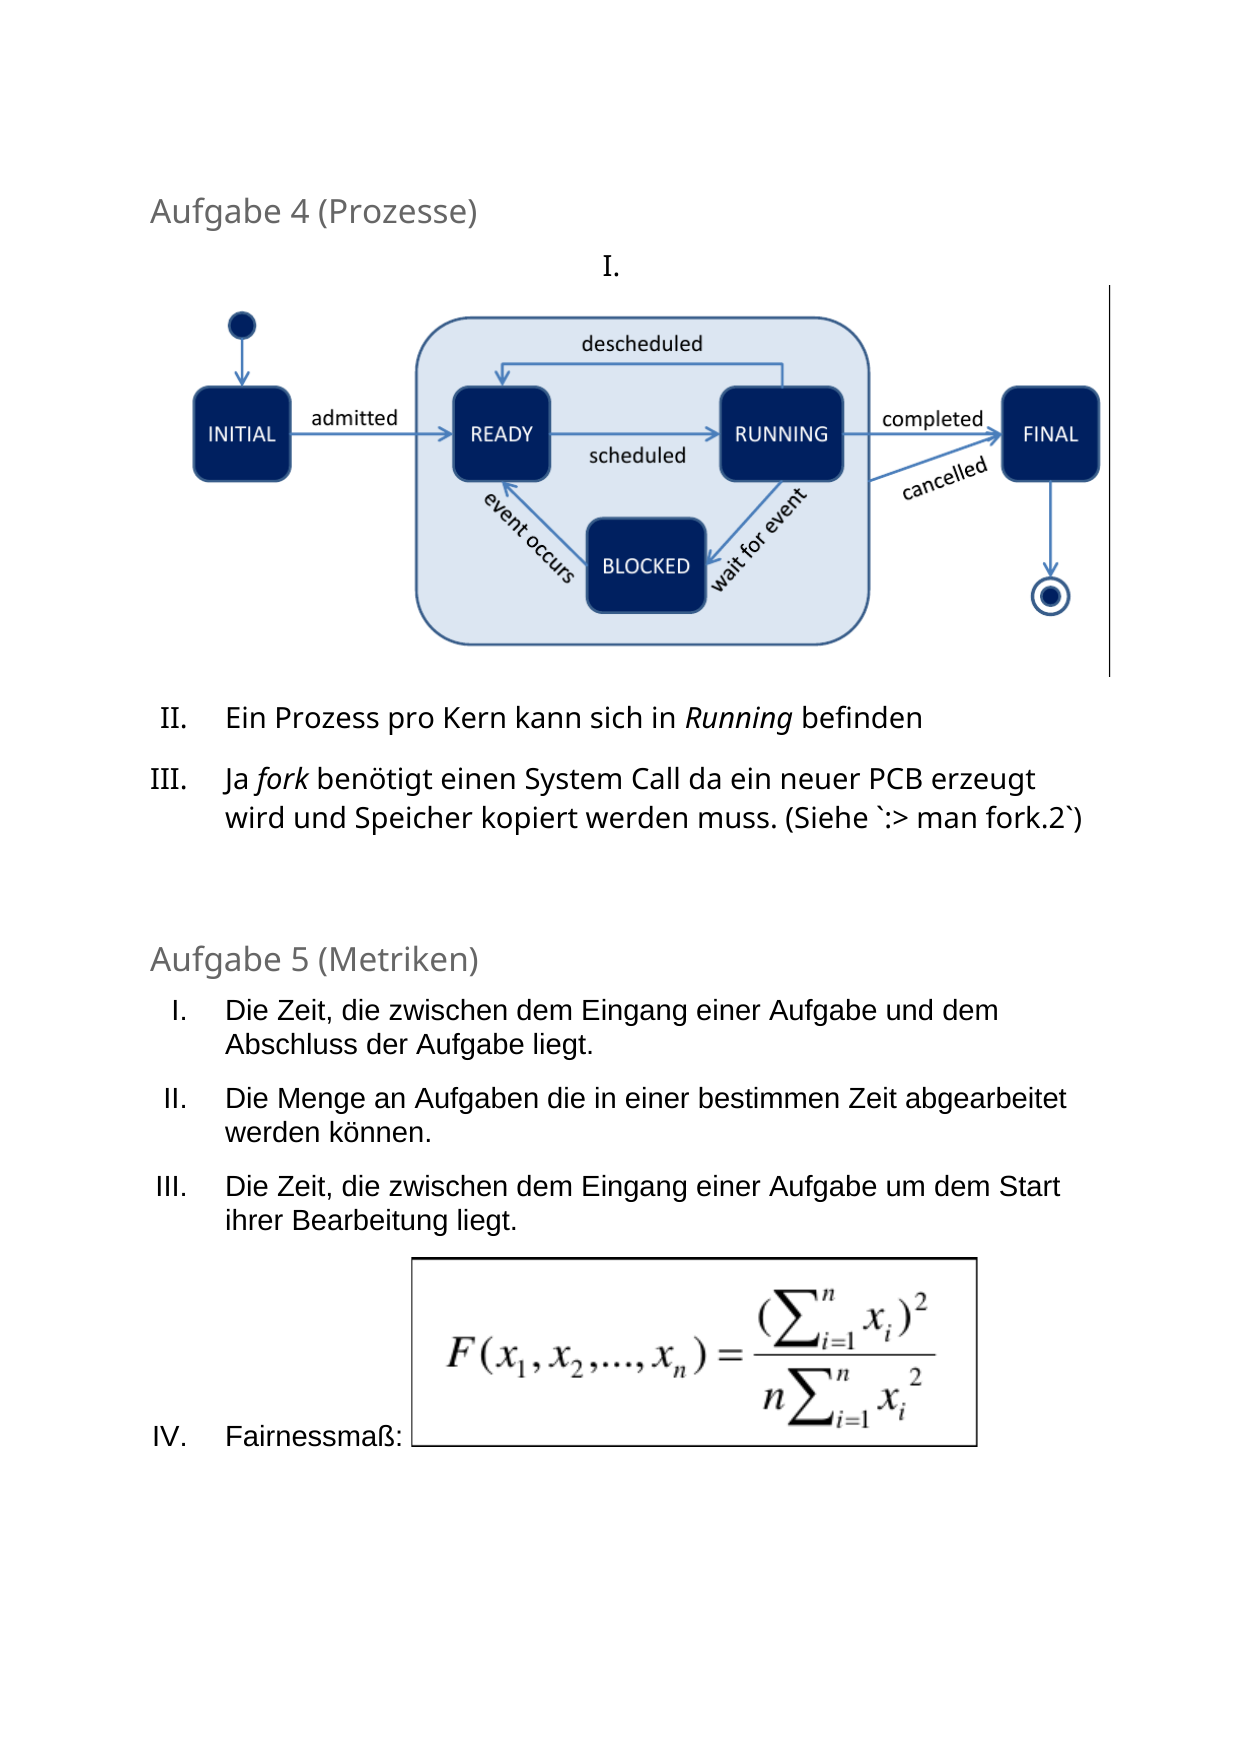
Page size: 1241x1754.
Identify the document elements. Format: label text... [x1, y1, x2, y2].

picture [169, 285, 1111, 677]
list Die Zeit, die zwischen dem Eingang einer Aufgabe um dem Start ihrer Bearbeitung liegt. [187, 1169, 1090, 1236]
list Die Zeit, die zwischen dem Eingang einer Aufgabe und dem Abschluss der Aufgabe liegt. [187, 993, 1090, 1061]
list Ja fork benötigt einen System Call da ein neuer PCB erzeugt wird und Speicher kopiert werden muss. (Siehe `:> man fork.2`) [187, 758, 1090, 837]
picture [411, 1257, 980, 1447]
list Die Menge an Aufgaben die in einer bestimmen Zeit abgearbeitet werden können. [187, 1081, 1090, 1148]
subtitle Aufgabe 4 (Prozesse) [150, 187, 1090, 233]
list Ein Prozess pro Kern kann sich in Running befinden [187, 698, 1090, 737]
subtitle Aufgabe 5 (Metriken) [150, 936, 1090, 981]
list Fairnessmaß: [187, 1257, 1090, 1452]
